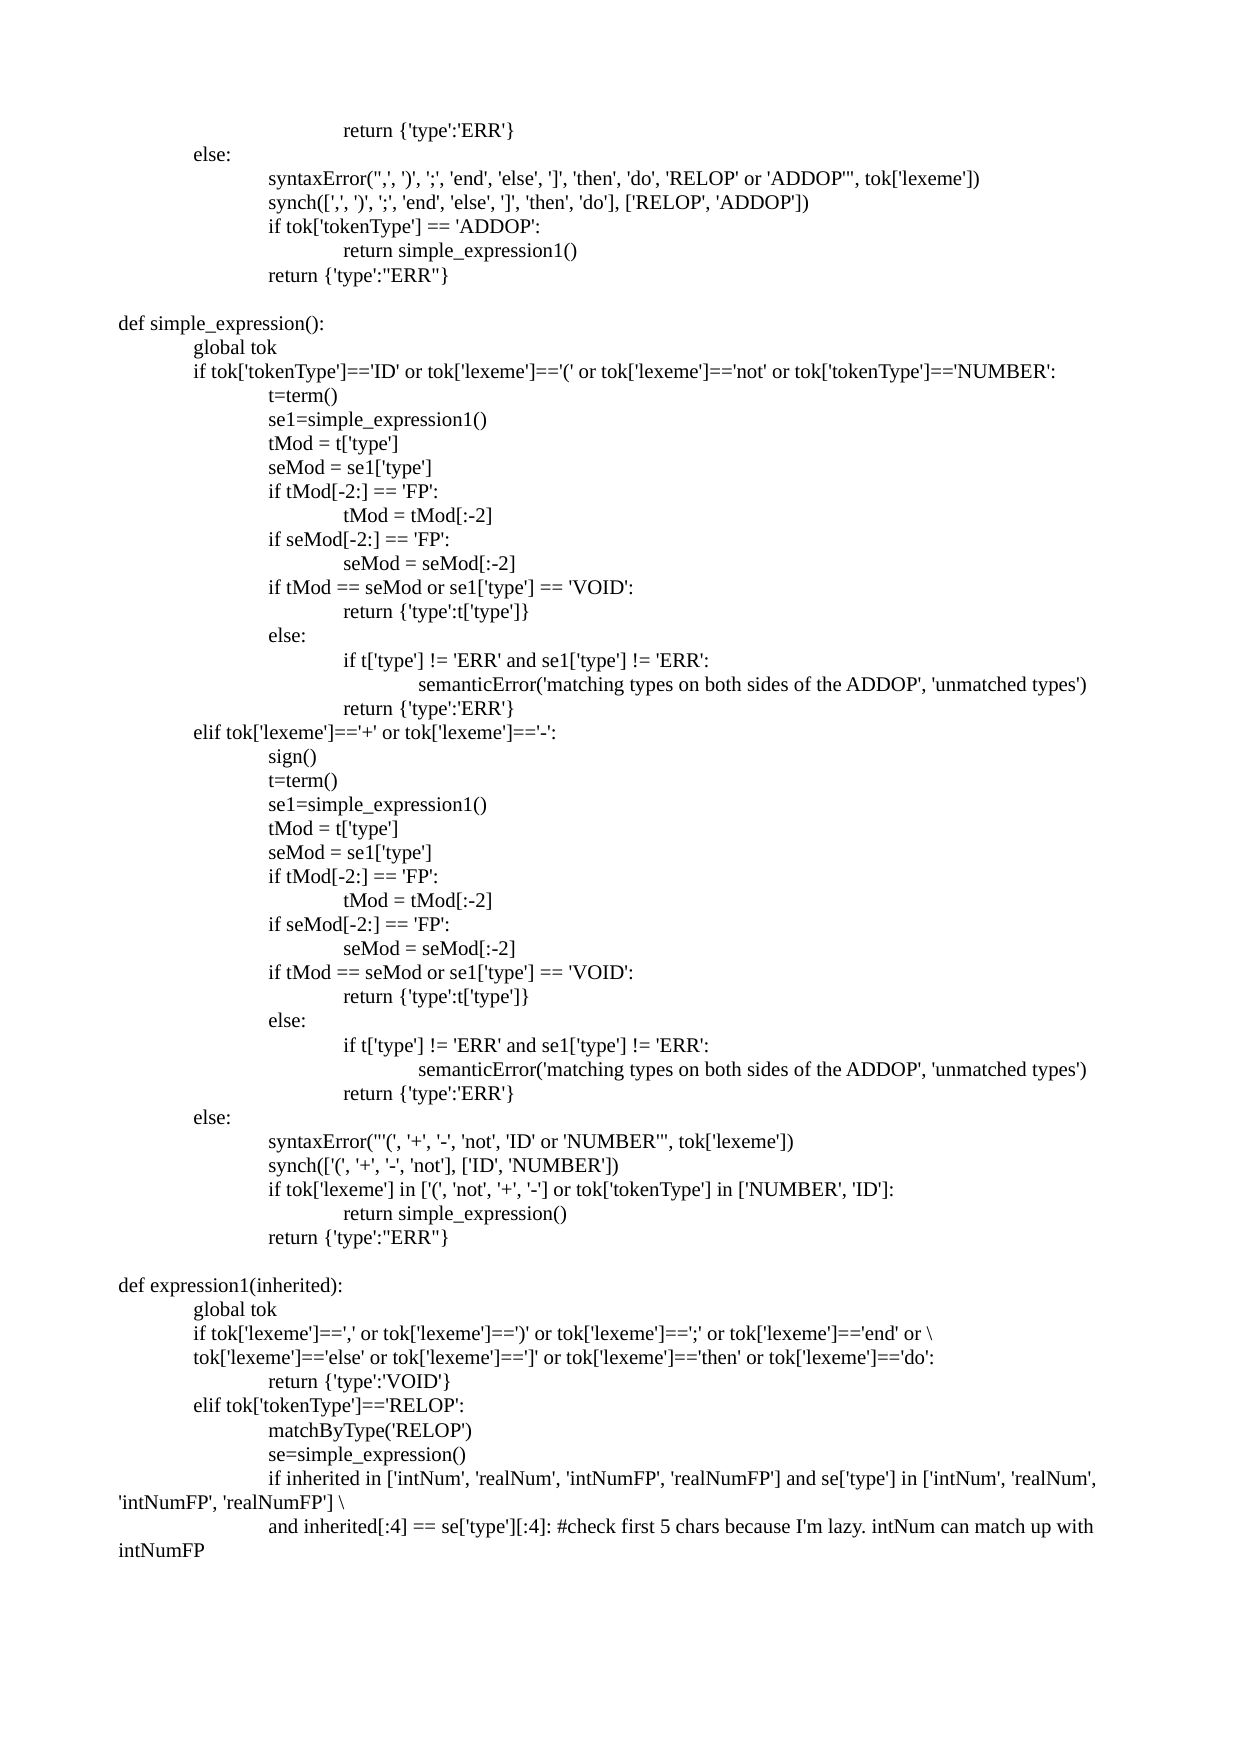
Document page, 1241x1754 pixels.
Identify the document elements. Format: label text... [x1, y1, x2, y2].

text if tok['lexeme'] in ['(', 'not', '+', '-'] or tok['tokenType'] in ['NUMBER', 'ID']: [118, 1177, 1122, 1201]
text if tMod[-2:] == 'FP': [118, 479, 1122, 503]
text se=simple_expression() [118, 1442, 1122, 1466]
text if t['type'] != 'ERR' and se1['type'] != 'ERR': [118, 1032, 1122, 1057]
text else: [118, 142, 1122, 166]
text semanticError('matching types on both sides of the ADDOP', 'unmatched types') [118, 1057, 1122, 1081]
text t=term() [118, 768, 1122, 792]
text elif tok['tokenType']=='RELOP': [118, 1393, 1122, 1417]
text sign() [118, 744, 1122, 768]
text semanticError('matching types on both sides of the ADDOP', 'unmatched types') [118, 672, 1122, 696]
text def expression1(inherited): [118, 1273, 1122, 1297]
text return {'type':'ERR'} [118, 118, 1122, 142]
text tMod = tMod[:-2] [118, 888, 1122, 912]
text return {'type':'ERR'} [118, 696, 1122, 720]
text if t['type'] != 'ERR' and se1['type'] != 'ERR': [118, 647, 1122, 672]
text seMod = se1['type'] [118, 840, 1122, 864]
text else: [118, 1105, 1122, 1129]
text seMod = seMod[:-2] [118, 551, 1122, 575]
text return simple_expression() [118, 1201, 1122, 1225]
text return {'type':'ERR'} [118, 1081, 1122, 1105]
text global tok [118, 335, 1122, 359]
text matchByType('RELOP') [118, 1417, 1122, 1442]
text return {'type':t['type']} [118, 984, 1122, 1008]
text syntaxError(",', ')', ';', 'end', 'else', ']', 'then', 'do', 'RELOP' or 'ADDOP'", tok['lexeme']) [118, 166, 1122, 190]
text return {'type':t['type']} [118, 599, 1122, 623]
text if tok['tokenType']=='ID' or tok['lexeme']=='(' or tok['lexeme']=='not' or tok['tokenType']=='NUMBER': [118, 359, 1122, 383]
text if tok['lexeme']==',' or tok['lexeme']==')' or tok['lexeme']==';' or tok['lexeme']=='end' or \ [118, 1321, 1122, 1345]
text synch(['(', '+', '-', 'not'], ['ID', 'NUMBER']) [118, 1153, 1122, 1177]
text synch([',', ')', ';', 'end', 'else', ']', 'then', 'do'], ['RELOP', 'ADDOP']) [118, 190, 1122, 214]
text syntaxError("'(', '+', '-', 'not', 'ID' or 'NUMBER'", tok['lexeme']) [118, 1129, 1122, 1153]
text tMod = tMod[:-2] [118, 503, 1122, 527]
text se1=simple_expression1() [118, 792, 1122, 816]
text if tMod[-2:] == 'FP': [118, 864, 1122, 888]
text if tok['tokenType'] == 'ADDOP': [118, 214, 1122, 238]
text tMod = t['type'] [118, 816, 1122, 840]
text def simple_expression(): [118, 311, 1122, 335]
text se1=simple_expression1() [118, 407, 1122, 431]
text return {'type':'VOID'} [118, 1369, 1122, 1393]
text else: [118, 1008, 1122, 1032]
text seMod = se1['type'] [118, 455, 1122, 479]
text elif tok['lexeme']=='+' or tok['lexeme']=='-': [118, 720, 1122, 744]
text if tMod == seMod or se1['type'] == 'VOID': [118, 575, 1122, 599]
text return simple_expression1() [118, 238, 1122, 262]
text if seMod[-2:] == 'FP': [118, 912, 1122, 936]
text if tMod == seMod or se1['type'] == 'VOID': [118, 960, 1122, 984]
text tok['lexeme']=='else' or tok['lexeme']==']' or tok['lexeme']=='then' or tok['lexeme']=='do': [118, 1345, 1122, 1369]
text else: [118, 623, 1122, 647]
text and inherited[:4] == se['type'][:4]: #check first 5 chars because I'm lazy. intNum can match up with intNumFP [118, 1514, 1122, 1562]
text global tok [118, 1297, 1122, 1321]
text if seMod[-2:] == 'FP': [118, 527, 1122, 551]
text if inherited in ['intNum', 'realNum', 'intNumFP', 'realNumFP'] and se['type'] in ['intNum', 'realNum', 'intNumFP', 'realNumFP'] \ [118, 1466, 1122, 1514]
text return {'type':"ERR"} [118, 262, 1122, 287]
text return {'type':"ERR"} [118, 1225, 1122, 1249]
text seMod = seMod[:-2] [118, 936, 1122, 960]
text t=term() [118, 383, 1122, 407]
text tMod = t['type'] [118, 431, 1122, 455]
